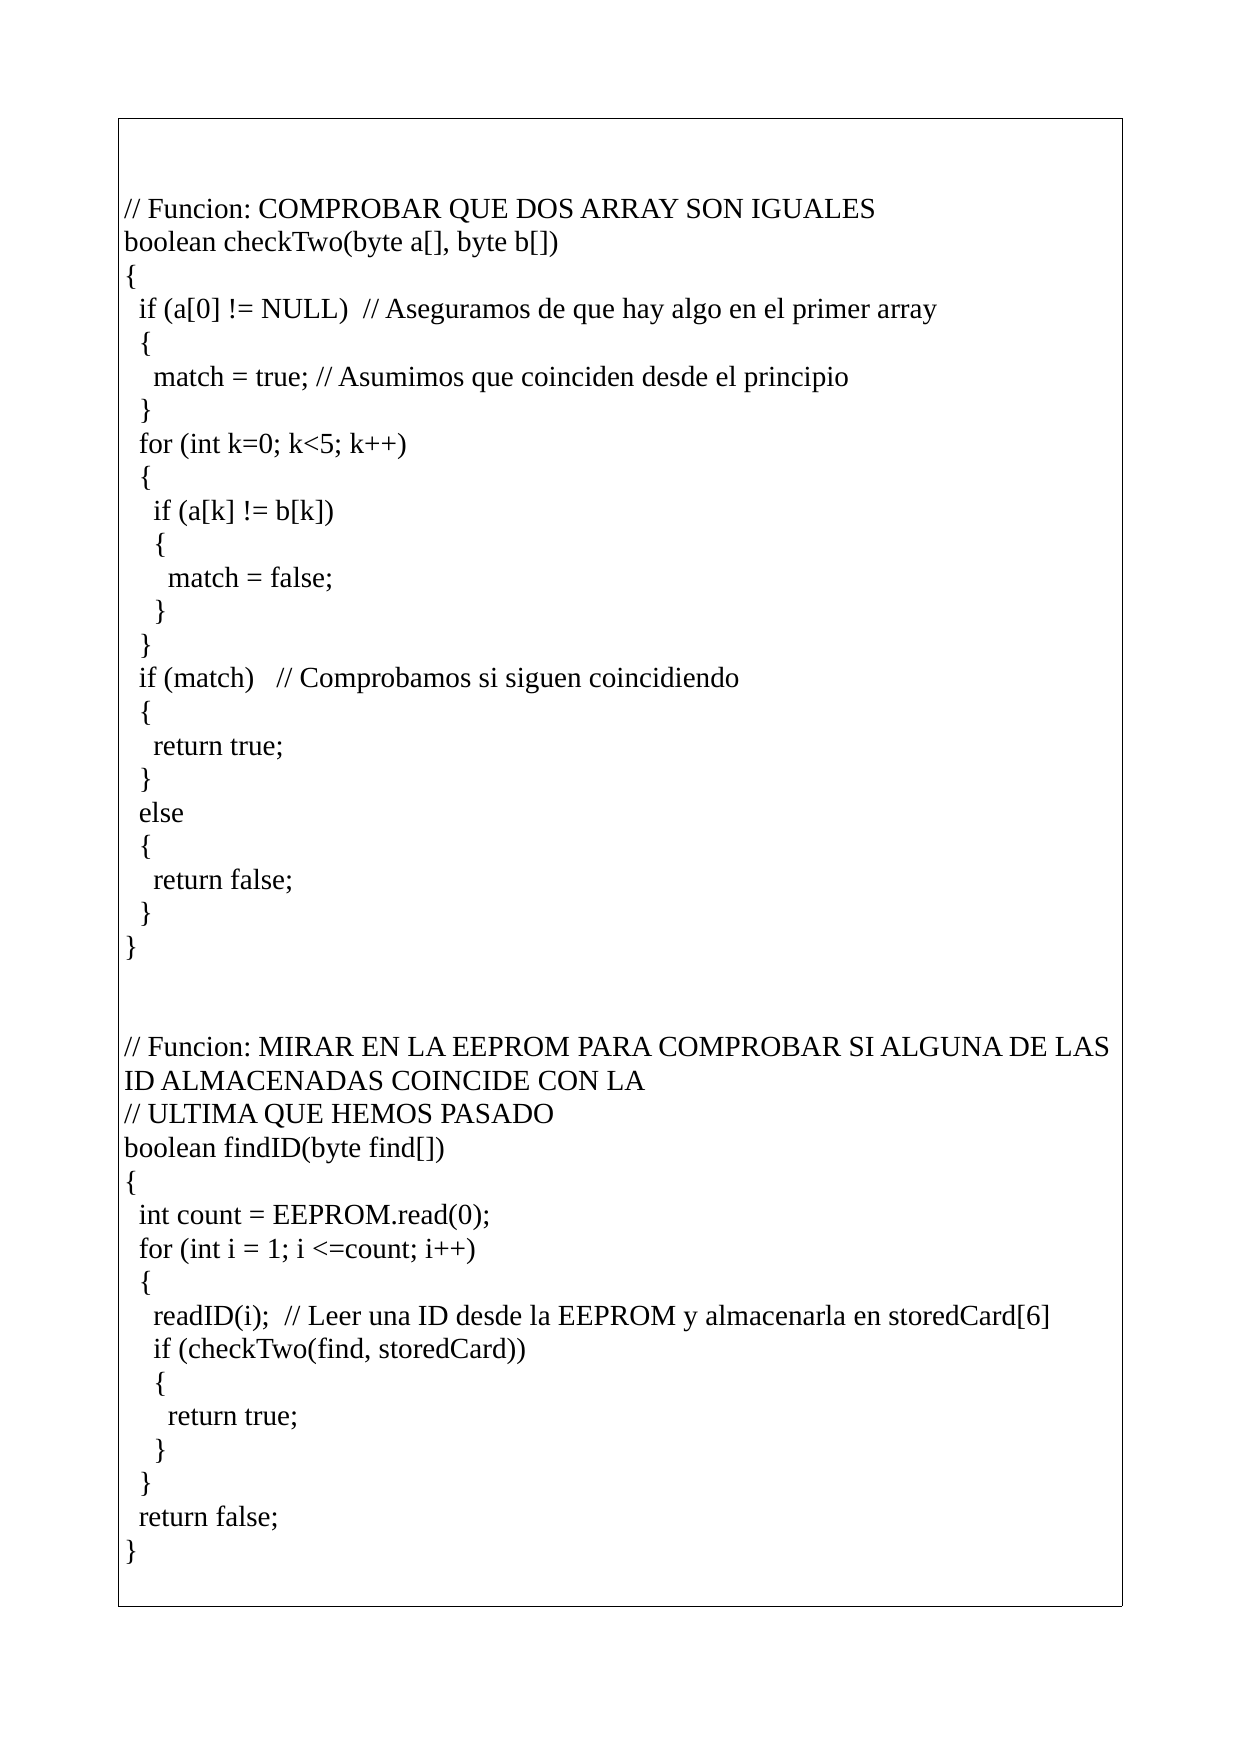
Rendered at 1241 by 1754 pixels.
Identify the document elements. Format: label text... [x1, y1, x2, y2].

table_header // Funcion: COMPROBAR QUE DOS ARRAY SON IGUALES boolean checkTwo(byte a[], byte b[]) { if (a[0] != NULL) // Aseguramos de que hay algo en el primer array { match = true; // Asumimos que coinciden desde el principio } for (int k=0; k<5; k++) { if (a[k] != b[k]) { match = false; } } if (match) // Comprobamos si siguen coincidiendo { return true; } else { return false; } } // Funcion: MIRAR EN LA EEPROM PARA COMPROBAR SI ALGUNA DE LAS ID ALMACENADAS COINCIDE CON LA // ULTIMA QUE HEMOS PASADO boolean findID(byte find[]) { int count = EEPROM.read(0); for (int i = 1; i <=count; i++) { readID(i); // Leer una ID desde la EEPROM y almacenarla en storedCard[6] if (checkTwo(find, storedCard)) { return true; } } return false; } [119, 119, 1122, 1606]
